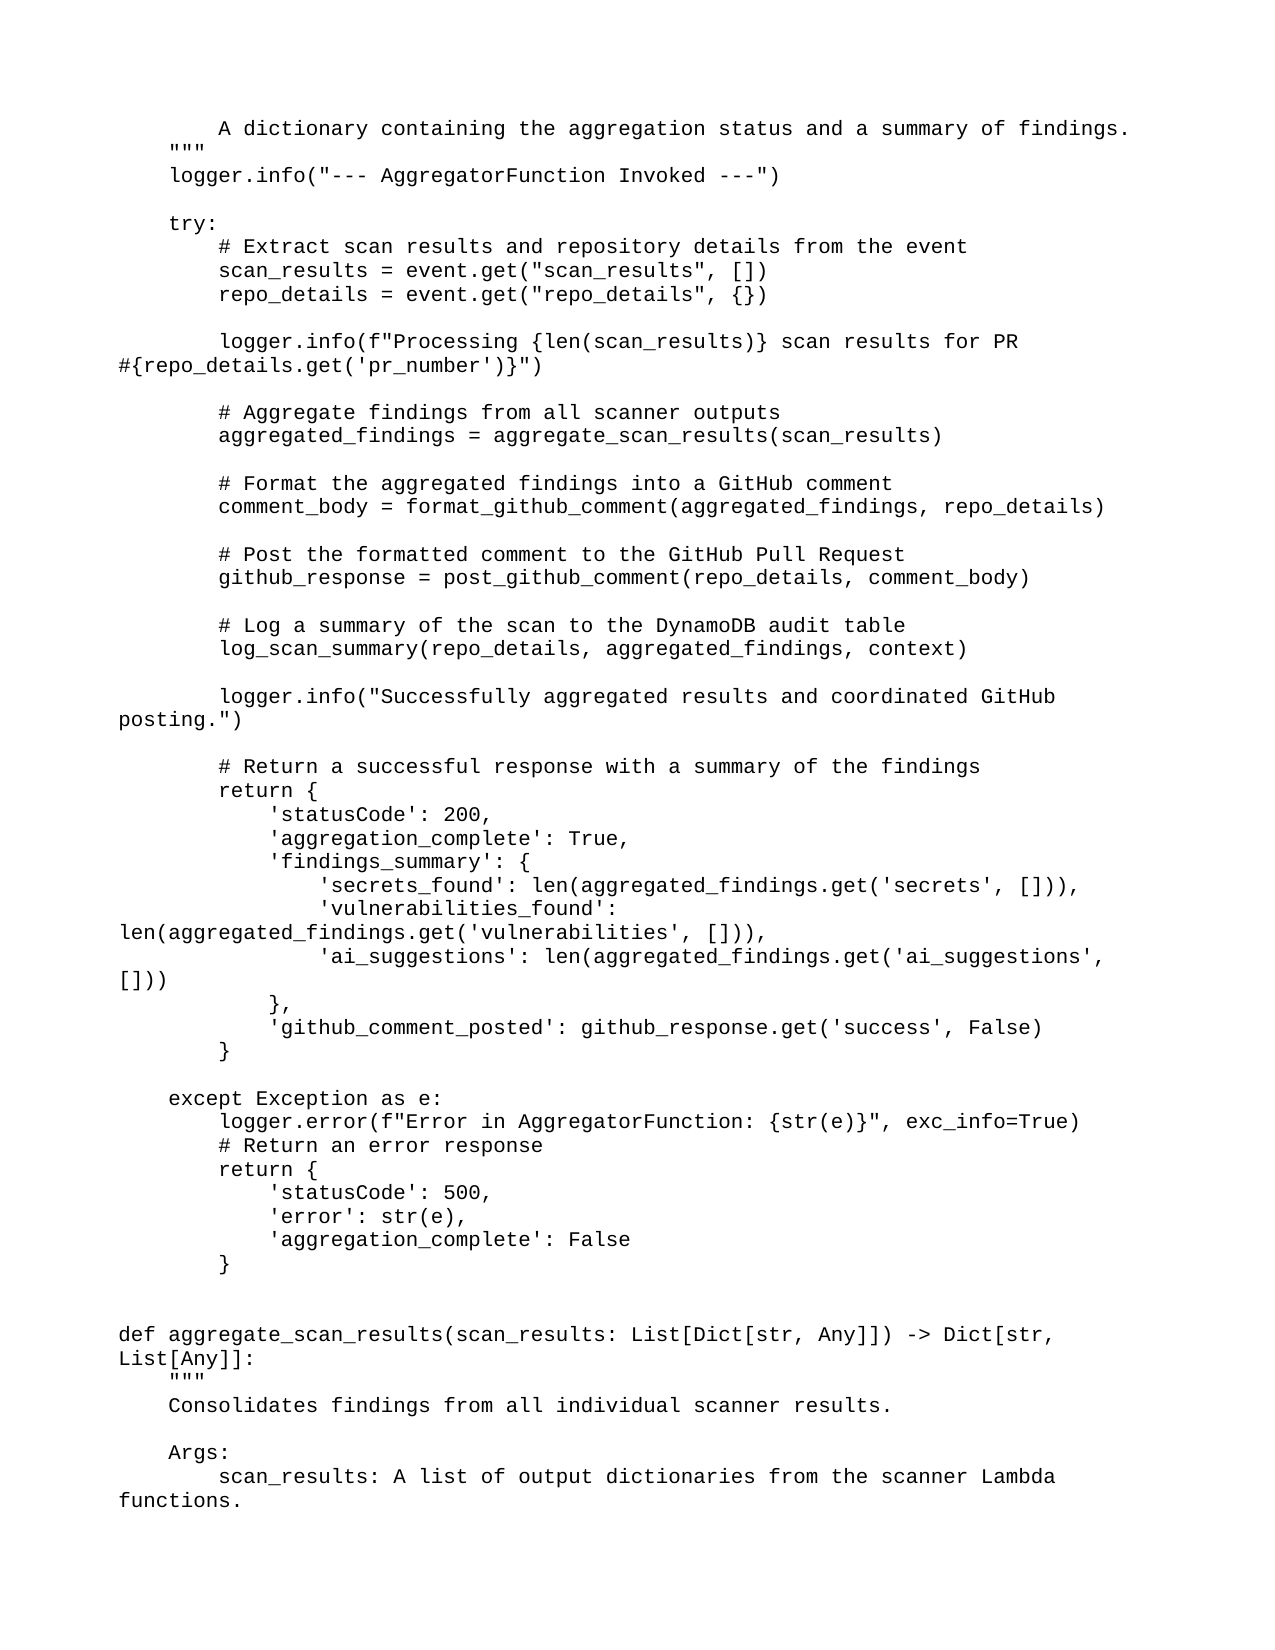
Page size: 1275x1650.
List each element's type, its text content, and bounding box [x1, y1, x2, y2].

text # Extract scan results and repository details from the event [118, 236, 1157, 260]
text 'github_comment_posted': github_response.get('success', False) [118, 1017, 1157, 1040]
text repo_details = event.get("repo_details", {}) [118, 284, 1157, 307]
text # Post the formatted comment to the GitHub Pull Request [118, 544, 1157, 567]
text def aggregate_scan_results(scan_results: List[Dict[str, Any]]) -> Dict[str, List[Any]]: [118, 1324, 1157, 1371]
text """ [118, 142, 1157, 165]
text return { [118, 780, 1157, 804]
text logger.info("--- AggregatorFunction Invoked ---") [118, 165, 1157, 189]
text Args: [118, 1442, 1157, 1466]
text # Format the aggregated findings into a GitHub comment [118, 473, 1157, 496]
text 'error': str(e), [118, 1206, 1157, 1229]
text return { [118, 1158, 1157, 1182]
text logger.error(f"Error in AggregatorFunction: {str(e)}", exc_info=True) [118, 1111, 1157, 1135]
text logger.info("Successfully aggregated results and coordinated GitHub posting.") [118, 686, 1157, 733]
text 'statusCode': 500, [118, 1182, 1157, 1206]
text comment_body = format_github_comment(aggregated_findings, repo_details) [118, 496, 1157, 520]
text log_scan_summary(repo_details, aggregated_findings, context) [118, 638, 1157, 662]
text }, [118, 993, 1157, 1017]
text aggregated_findings = aggregate_scan_results(scan_results) [118, 426, 1157, 449]
text # Return a successful response with a summary of the findings [118, 757, 1157, 780]
text github_response = post_github_comment(repo_details, comment_body) [118, 567, 1157, 591]
text scan_results: A list of output dictionaries from the scanner Lambda functions. [118, 1466, 1157, 1513]
text logger.info(f"Processing {len(scan_results)} scan results for PR #{repo_details.get('pr_number')}") [118, 331, 1157, 378]
text # Return an error response [118, 1135, 1157, 1158]
text 'ai_suggestions': len(aggregated_findings.get('ai_suggestions', [])) [118, 946, 1157, 993]
text 'findings_summary': { [118, 851, 1157, 875]
text 'aggregation_complete': True, [118, 827, 1157, 851]
text } [118, 1040, 1157, 1064]
text scan_results = event.get("scan_results", []) [118, 260, 1157, 284]
text # Log a summary of the scan to the DynamoDB audit table [118, 615, 1157, 638]
text Consolidates findings from all individual scanner results. [118, 1395, 1157, 1419]
text } [118, 1253, 1157, 1277]
text 'statusCode': 200, [118, 804, 1157, 827]
text """ [118, 1371, 1157, 1395]
text A dictionary containing the aggregation status and a summary of findings. [118, 118, 1157, 142]
text try: [118, 213, 1157, 236]
text 'vulnerabilities_found': len(aggregated_findings.get('vulnerabilities', [])), [118, 898, 1157, 946]
text # Aggregate findings from all scanner outputs [118, 402, 1157, 426]
text 'aggregation_complete': False [118, 1229, 1157, 1253]
text except Exception as e: [118, 1088, 1157, 1111]
text 'secrets_found': len(aggregated_findings.get('secrets', [])), [118, 875, 1157, 898]
